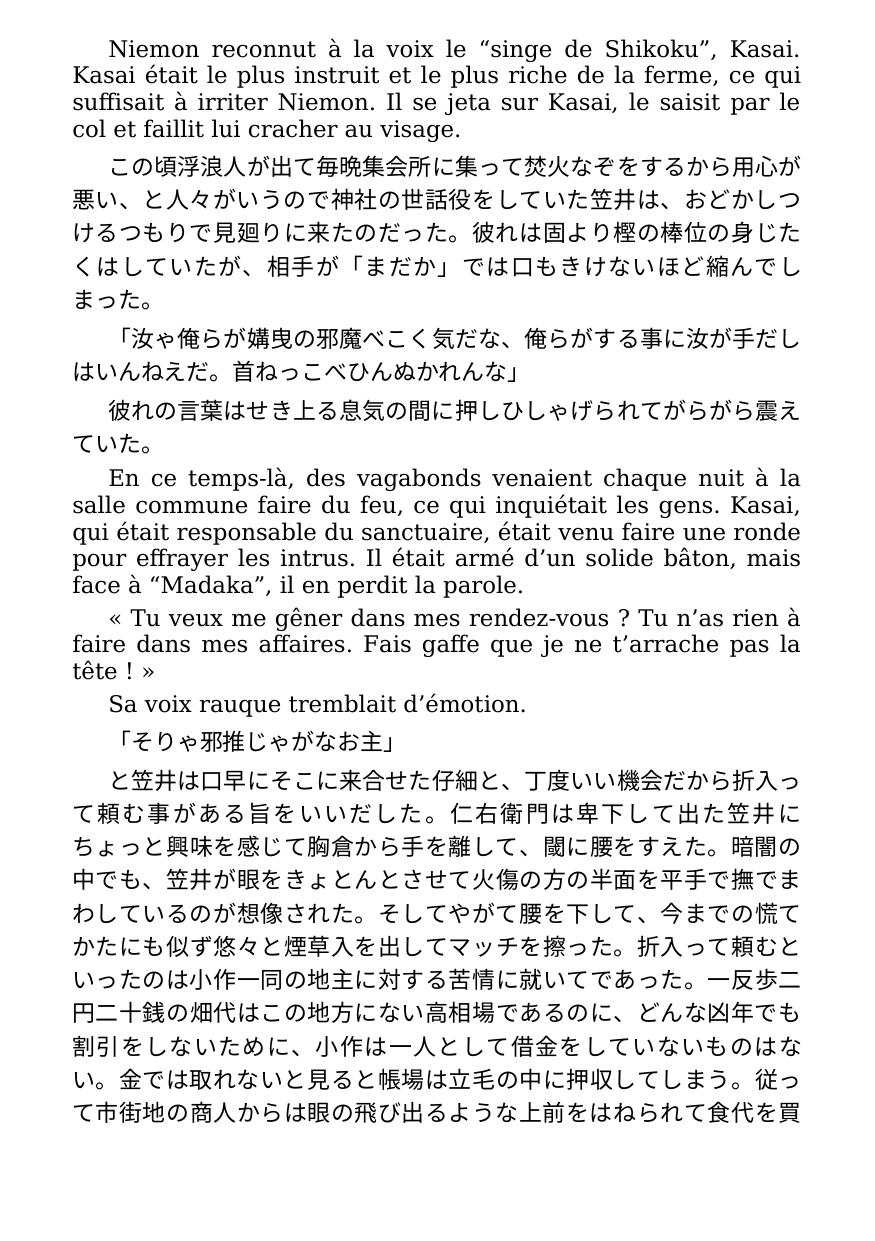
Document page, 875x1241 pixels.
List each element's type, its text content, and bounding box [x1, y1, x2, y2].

text 「汝ゃ俺らが媾曳の邪魔べこく気だな、俺らがする事に汝が手だしはいんねえだ。首ねっこべひんぬかれんな」 [72, 321, 802, 387]
text と笠井は口早にそこに来合せた仔細と、丁度いい機会だから折入って頼む事がある旨をいいだした。仁右衛門は卑下して出た笠井にちょっと興味を感じて胸倉から手を離して、閾に腰をすえた。暗闇の中でも、笠井が眼をきょとんとさせて火傷の方の半面を平手で撫でまわしているのが想像された。そしてやがて腰を下して、今までの慌てかたにも似ず悠々と煙草入を出してマッチを擦った。折入って頼むといったのは小作一同の地主に対する苦情に就いてであった。一反歩二円二十銭の畑代はこの地方にない高相場であるのに、どんな凶年でも割引をしないために、小作は一人として借金をしていないものはない。金では取れないと見ると帳場は立毛の中に押収してしまう。従って市街地の商人からは眼の飛び出るような上前をはねられて食代を買 [72, 762, 802, 1128]
text Niemon reconnut à la voix le “singe de Shikoku”, Kasai. Kasai était le plus instruit et le plus riche de la ferme, ce qui suffisait à irriter Niemon. Il se jeta sur Kasai, le saisit par le col et faillit lui cracher au visage. [72, 36, 802, 143]
text Sa voix rauque tremblait d’émotion. [72, 691, 802, 717]
text この頃浮浪人が出て毎晩集会所に集って焚火なぞをするから用心が悪い、と人々がいうので神社の世話役をしていた笠井は、おどかしつけるつもりで見廻りに来たのだった。彼れは固より樫の棒位の身じたくはしていたが、相手が「まだか」では口もきけないほど縮んでしまった。 [72, 149, 802, 315]
text « Tu veux me gêner dans mes rendez-vous ? Tu n’as rien à faire dans mes affaires. Fais gaffe que je ne t’arrache pas la tête ! » [72, 605, 802, 685]
text 彼れの言葉はせき上る息気の間に押しひしゃげられてがらがら震えていた。 [72, 393, 802, 459]
text En ce temps-là, des vagabonds venaient chaque nuit à la salle commune faire du feu, ce qui inquiétait les gens. Kasai, qui était responsable du sanctuaire, était venu faire une ronde pour effrayer les intrus. Il était armé d’un solide bâton, mais face à “Madaka”, il en perdit la parole. [72, 466, 802, 599]
text 「そりゃ邪推じゃがなお主」 [72, 723, 802, 757]
